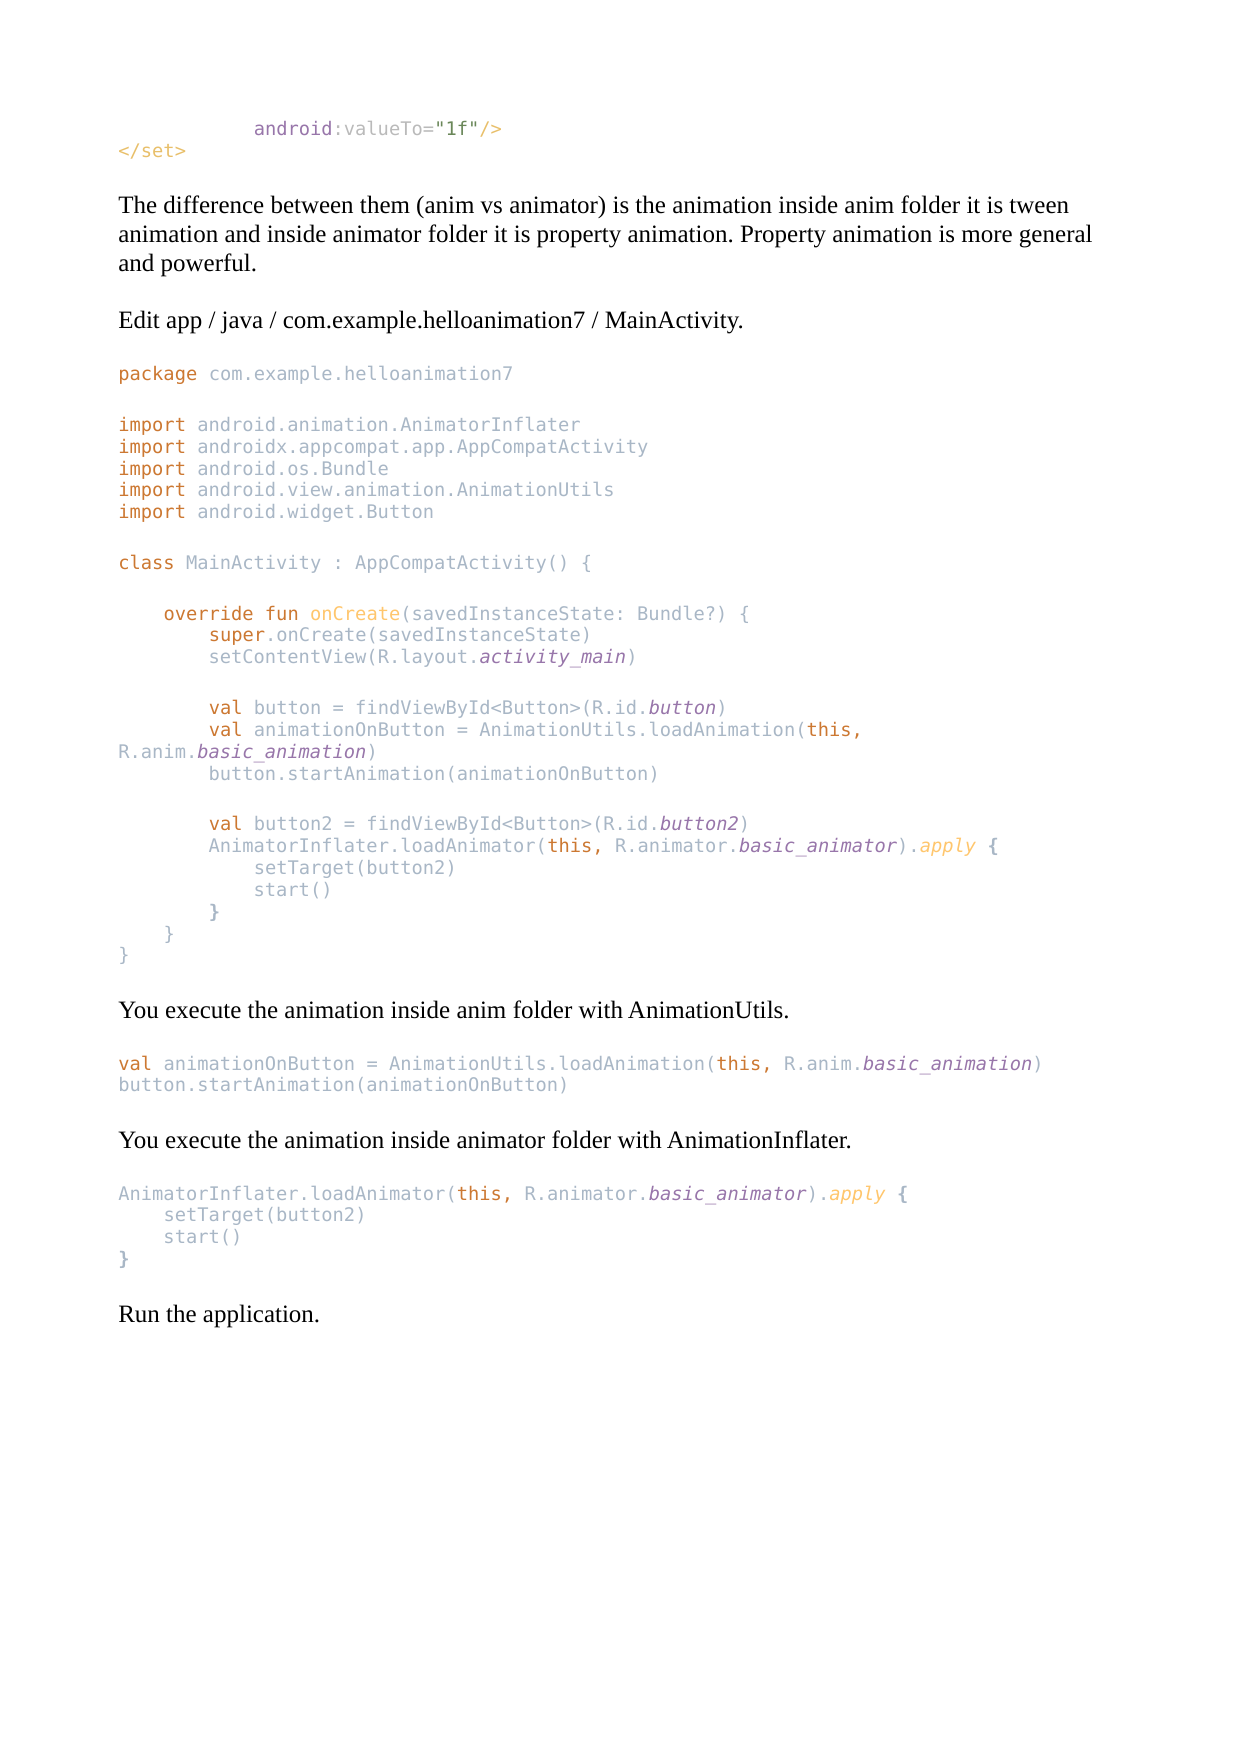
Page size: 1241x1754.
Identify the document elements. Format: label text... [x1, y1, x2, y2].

text Edit app / java / com.example.helloanimation7 / MainActivity. [118, 306, 1122, 334]
text AnimatorInflater.loadAnimator(this, R.animator.basic_animator).apply { setTarget(button2) start() } [118, 1182, 1122, 1270]
text You execute the animation inside anim folder with AnimationUtils. [118, 995, 1122, 1024]
text The difference between them (anim vs animator) is the animation inside anim folder it is tween animation and inside animator folder it is property animation. Property animation is more general and powerful. [118, 191, 1122, 277]
text val animationOnButton = AnimationUtils.loadAnimation(this, R.anim.basic_animation) button.startAnimation(animationOnButton) [118, 1052, 1122, 1096]
text You execute the animation inside animator folder with AnimationInflater. [118, 1125, 1122, 1154]
text Run the application. [118, 1299, 1122, 1327]
text package com.example.helloanimation7 import android.animation.AnimatorInflater import androidx.appcompat.app.AppCompatActivity import android.os.Bundle import android.view.animation.AnimationUtils import android.widget.Button class MainActivity : AppCompatActivity() { override fun onCreate(savedInstanceState: Bundle?) { super.onCreate(savedInstanceState) setContentView(R.layout.activity_main) val button = findViewById<Button>(R.id.button) val animationOnButton = AnimationUtils.loadAnimation(this, R.anim.basic_animation) button.startAnimation(animationOnButton) val button2 = findViewById<Button>(R.id.button2) AnimatorInflater.loadAnimator(this, R.animator.basic_animator).apply { setTarget(button2) start() } } } [118, 363, 1122, 995]
text android:valueTo="1f"/> </set> [118, 118, 1122, 162]
